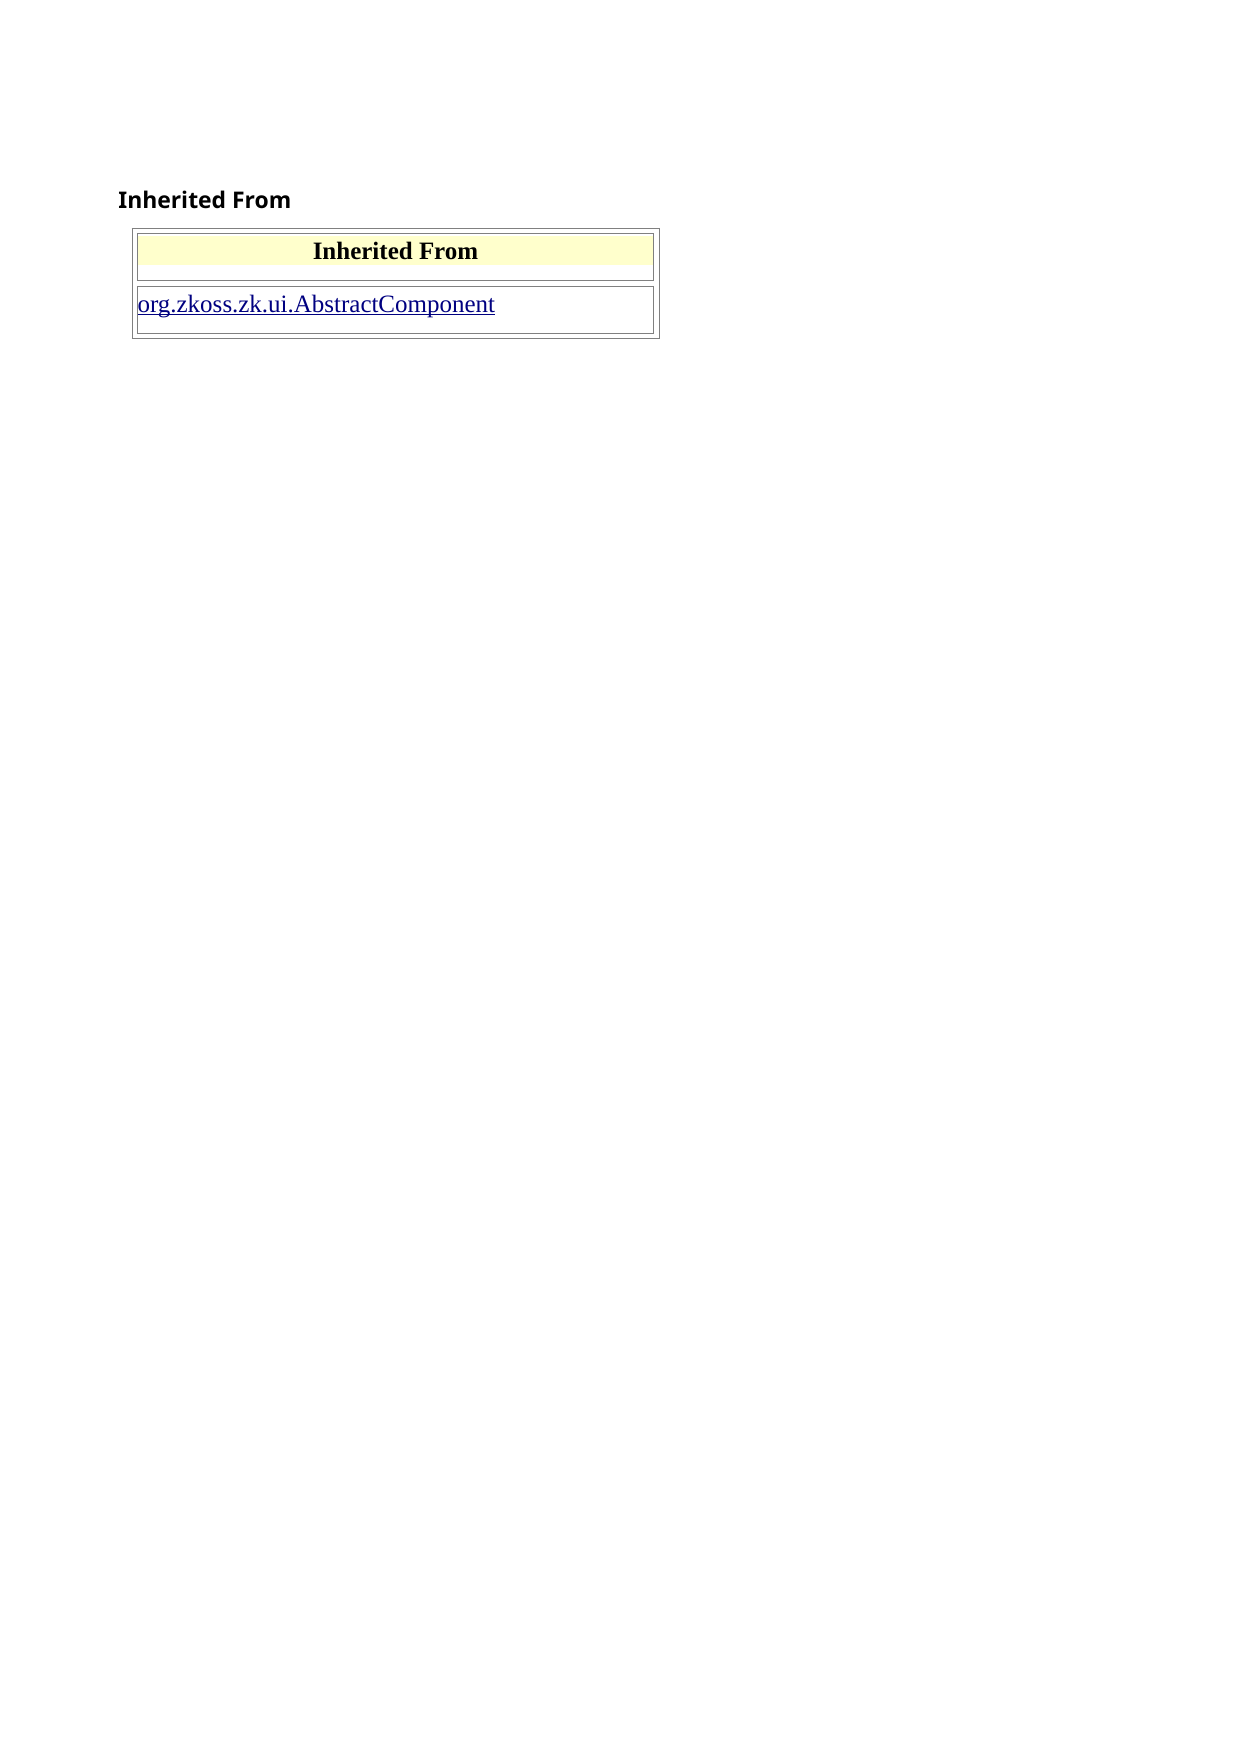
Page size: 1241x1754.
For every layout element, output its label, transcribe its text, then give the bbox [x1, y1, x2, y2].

subtitle Inherited From [118, 184, 1122, 215]
table_header Inherited From [134, 229, 656, 280]
table_cell org.zkoss.zk.ui.AbstractComponent [134, 280, 656, 333]
